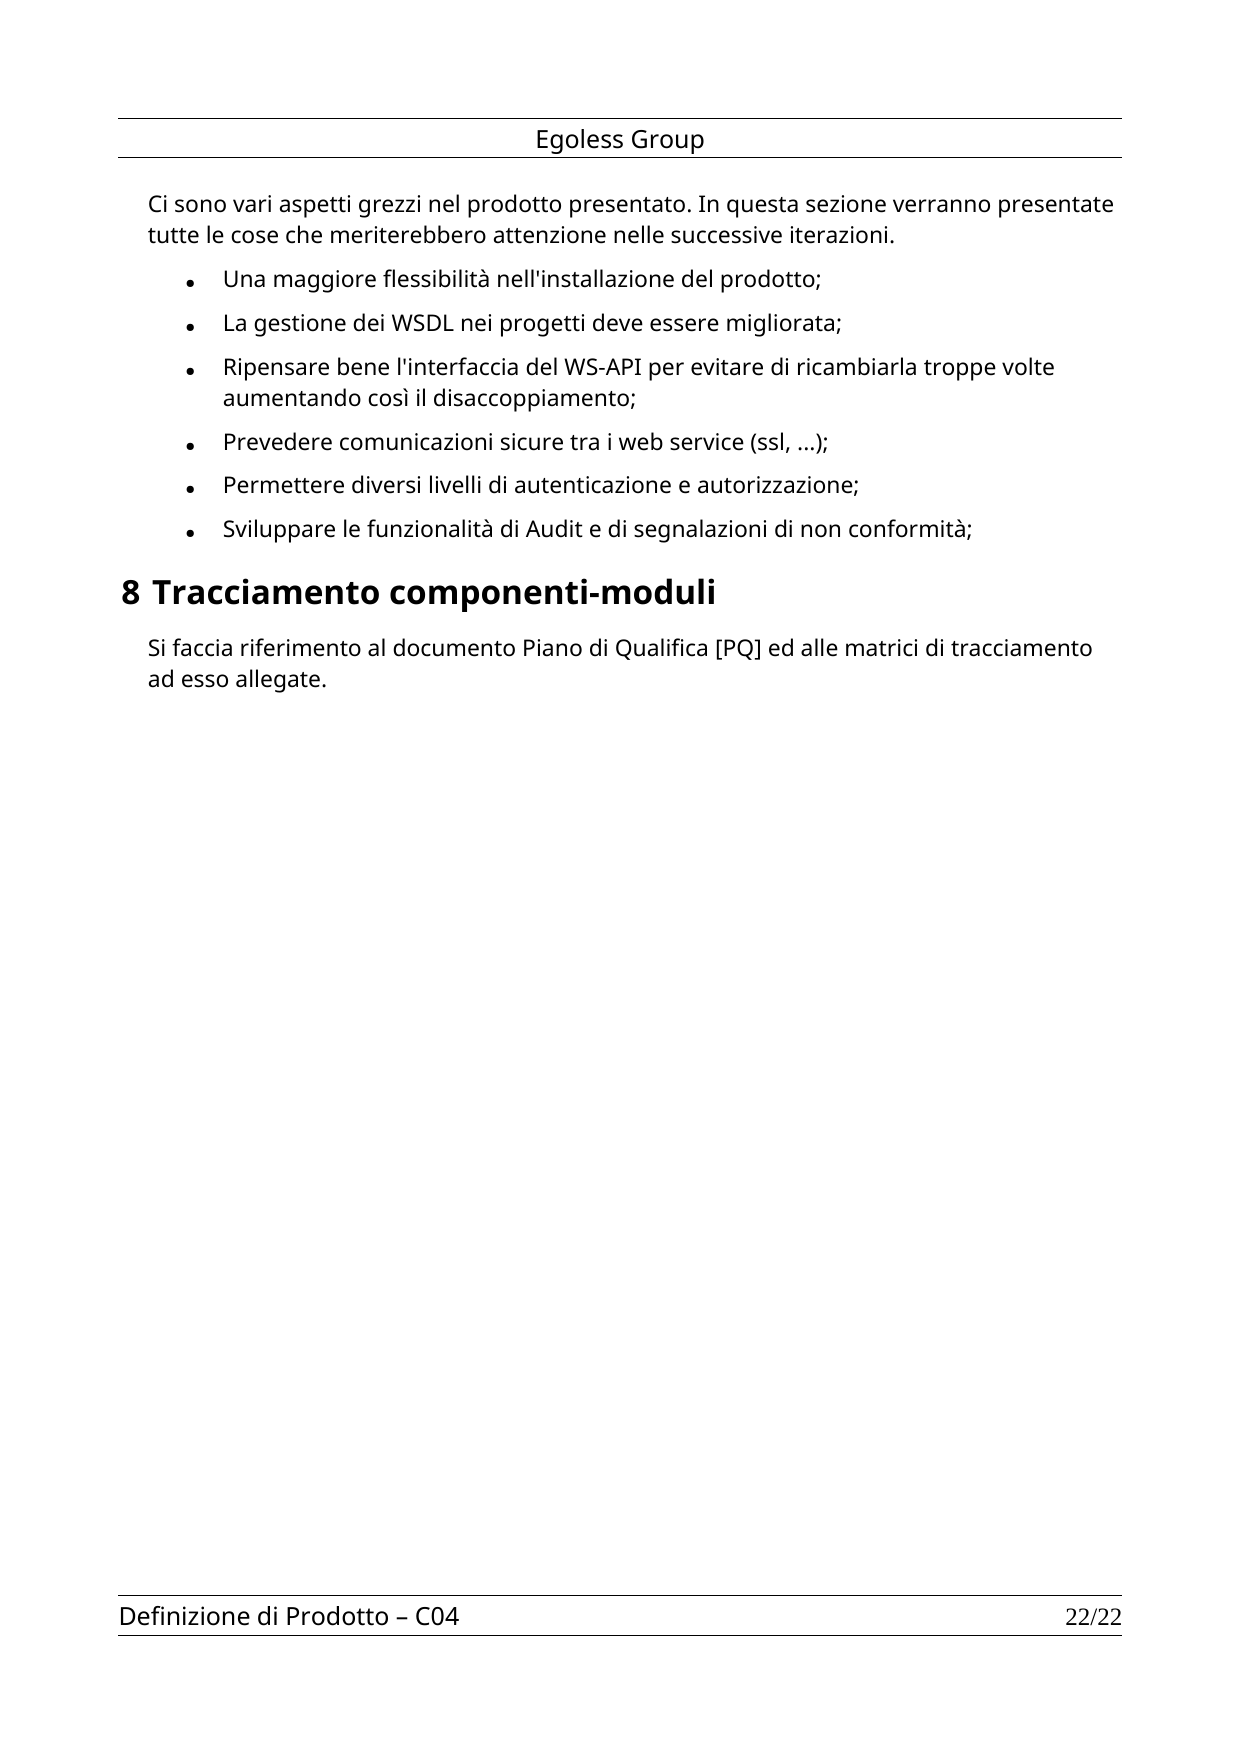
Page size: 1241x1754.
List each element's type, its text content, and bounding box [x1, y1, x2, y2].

list Ripensare bene l'interfaccia del WS-API per evitare di ricambiarla troppe volte aumentando così il disaccoppiamento; [185, 350, 1122, 413]
subtitle Tracciamento componenti-moduli [121, 568, 1122, 614]
list Prevedere comunicazioni sicure tra i web service (ssl, ...); [185, 425, 1122, 457]
list La gestione dei WSDL nei progetti deve essere migliorata; [185, 307, 1122, 338]
text Si faccia riferimento al documento Piano di Qualifica [PQ] ed alle matrici di tracciamento ad esso allegate. [148, 632, 1122, 694]
list Una maggiore flessibilità nell'installazione del prodotto; [185, 263, 1122, 294]
list Sviluppare le funzionalità di Audit e di segnalazioni di non conformità; [185, 513, 1122, 544]
text Ci sono vari aspetti grezzi nel prodotto presentato. In questa sezione verranno presentate tutte le cose che meriterebbero attenzione nelle successive iterazioni. [148, 188, 1122, 250]
list Permettere diversi livelli di autenticazione e autorizzazione; [185, 469, 1122, 500]
